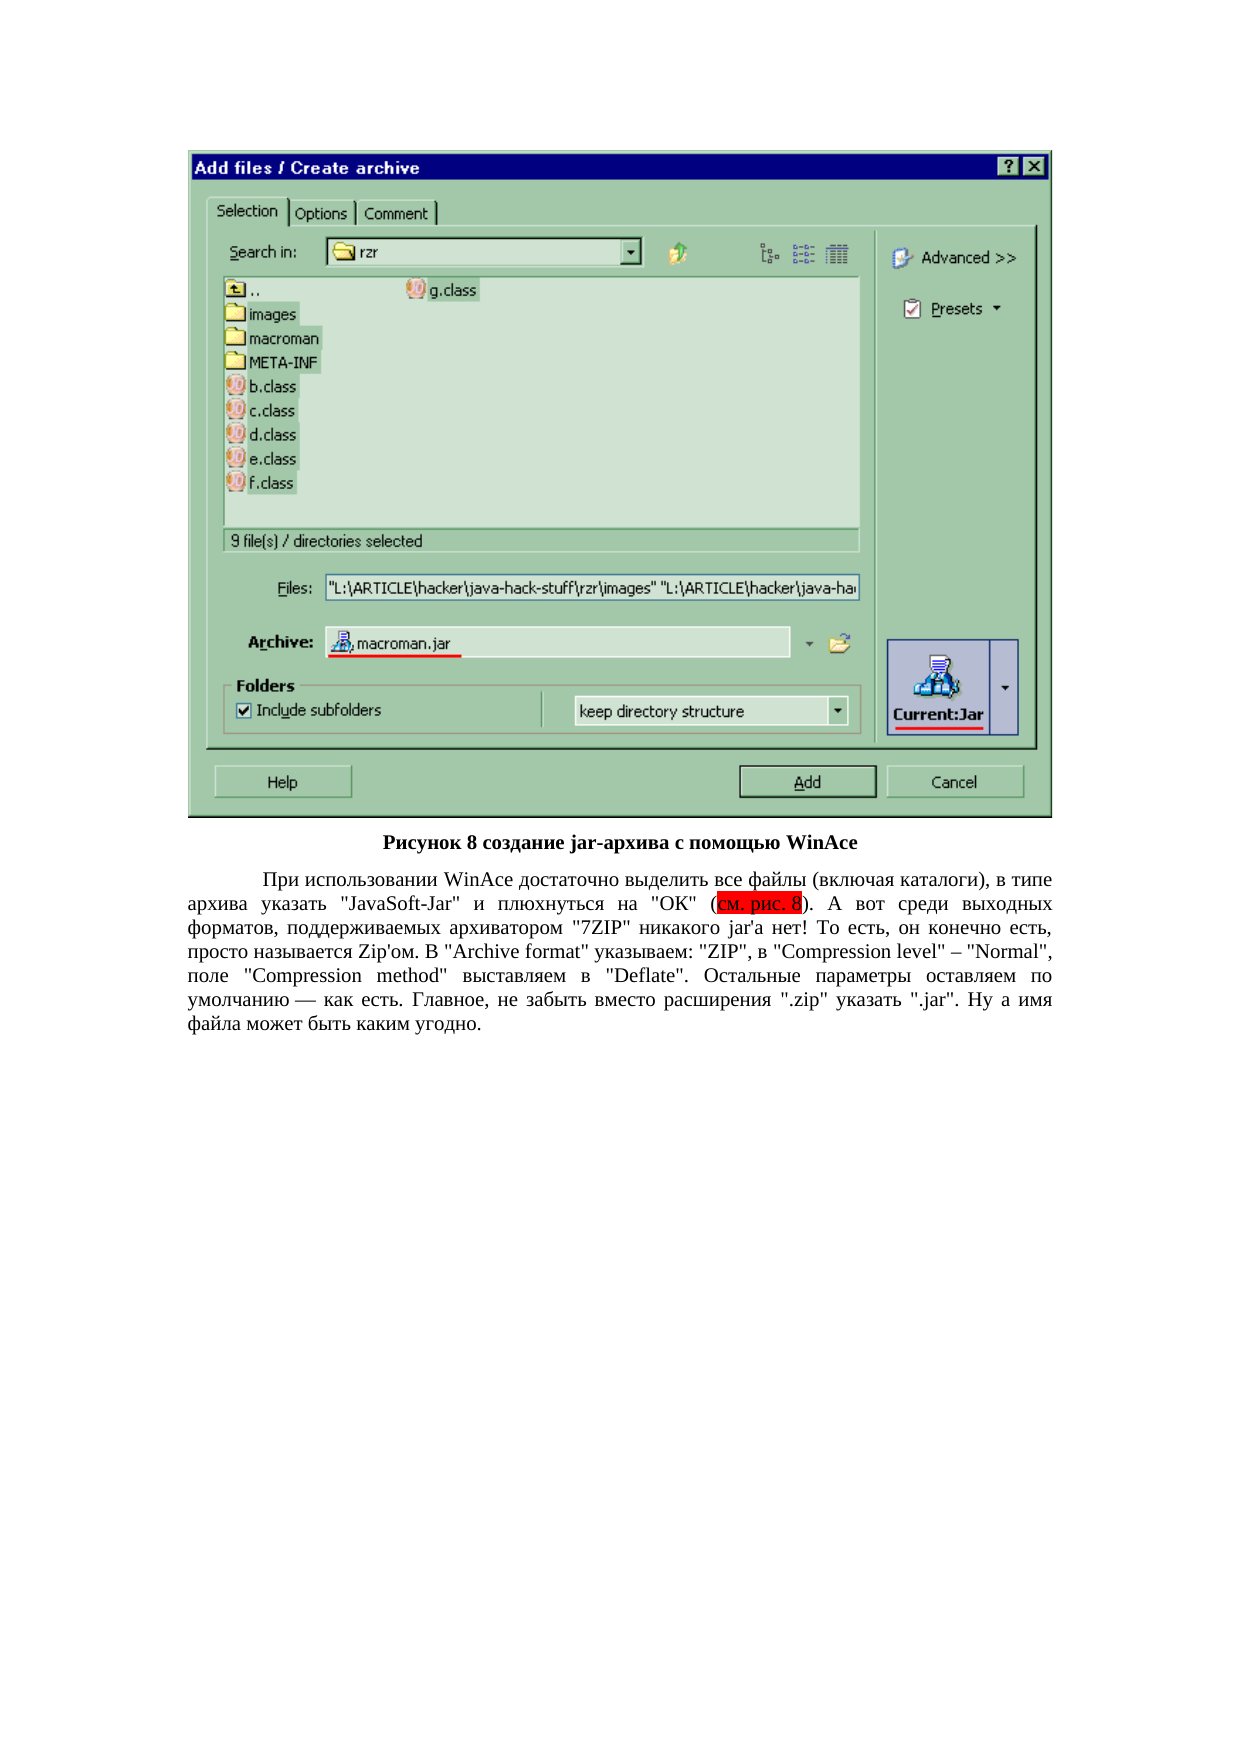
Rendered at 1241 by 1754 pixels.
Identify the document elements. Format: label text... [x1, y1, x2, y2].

picture [188, 150, 1053, 818]
text Рисунок 8 создание jar-архива с помощью WinAce [187, 830, 1053, 854]
text При использовании WinAce достаточно выделить все файлы (включая каталоги), в типе архива указать "JavaSoft-Jar" и плюхнуться на "ОК" (см. рис. 8). А вот среди выходных форматов, поддерживаемых архиватором "7ZIP" никакого jar'а нет! То есть, он конечно есть, просто называется Zip'ом. В "Archive format" указываем: "ZIP", в "Compression level" – "Normal", поле "Compression method" выставляем в "Deflate". Остальные параметры оставляем по умолчанию — как есть. Главное, не забыть вместо расширения ".zip" указать ".jar". Ну а имя файла может быть каким угодно. [187, 866, 1053, 1035]
